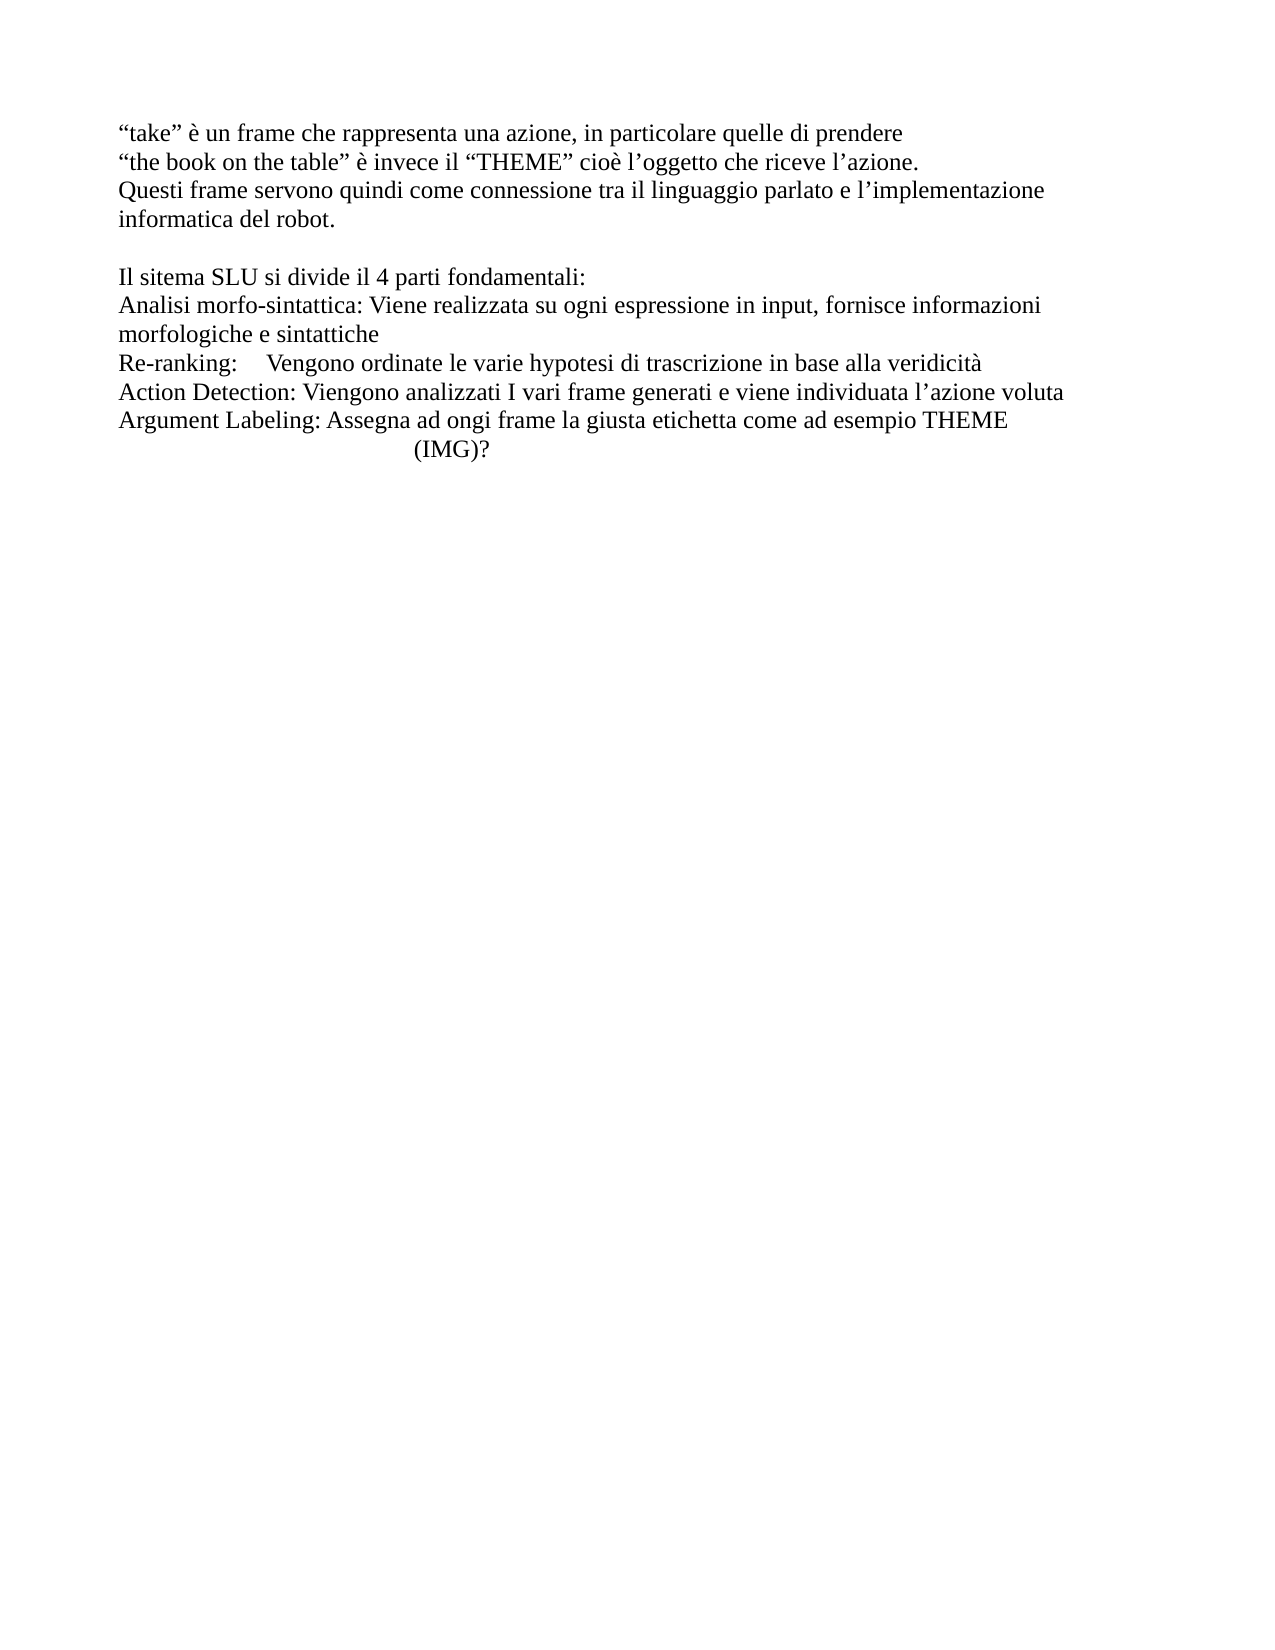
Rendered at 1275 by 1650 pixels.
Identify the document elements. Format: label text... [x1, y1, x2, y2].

text Il sitema SLU si divide il 4 parti fondamentali: [118, 262, 1157, 291]
text Re-ranking: Vengono ordinate le varie hypotesi di trascrizione in base alla veridicità [118, 348, 1157, 377]
text Action Detection: Viengono analizzati I vari frame generati e viene individuata l’azione voluta [118, 377, 1157, 406]
text (IMG)? [118, 434, 1157, 463]
text Argument Labeling: Assegna ad ongi frame la giusta etichetta come ad esempio THEME [118, 406, 1157, 434]
text Questi frame servono quindi come connessione tra il linguaggio parlato e l’implementazione informatica del robot. [118, 176, 1157, 233]
text Analisi morfo-sintattica: Viene realizzata su ogni espressione in input, fornisce informazioni morfologiche e sintattiche [118, 291, 1157, 348]
text “the book on the table” è invece il “THEME” cioè l’oggetto che riceve l’azione. [118, 147, 1157, 176]
text “take” è un frame che rappresenta una azione, in particolare quelle di prendere [118, 118, 1157, 147]
